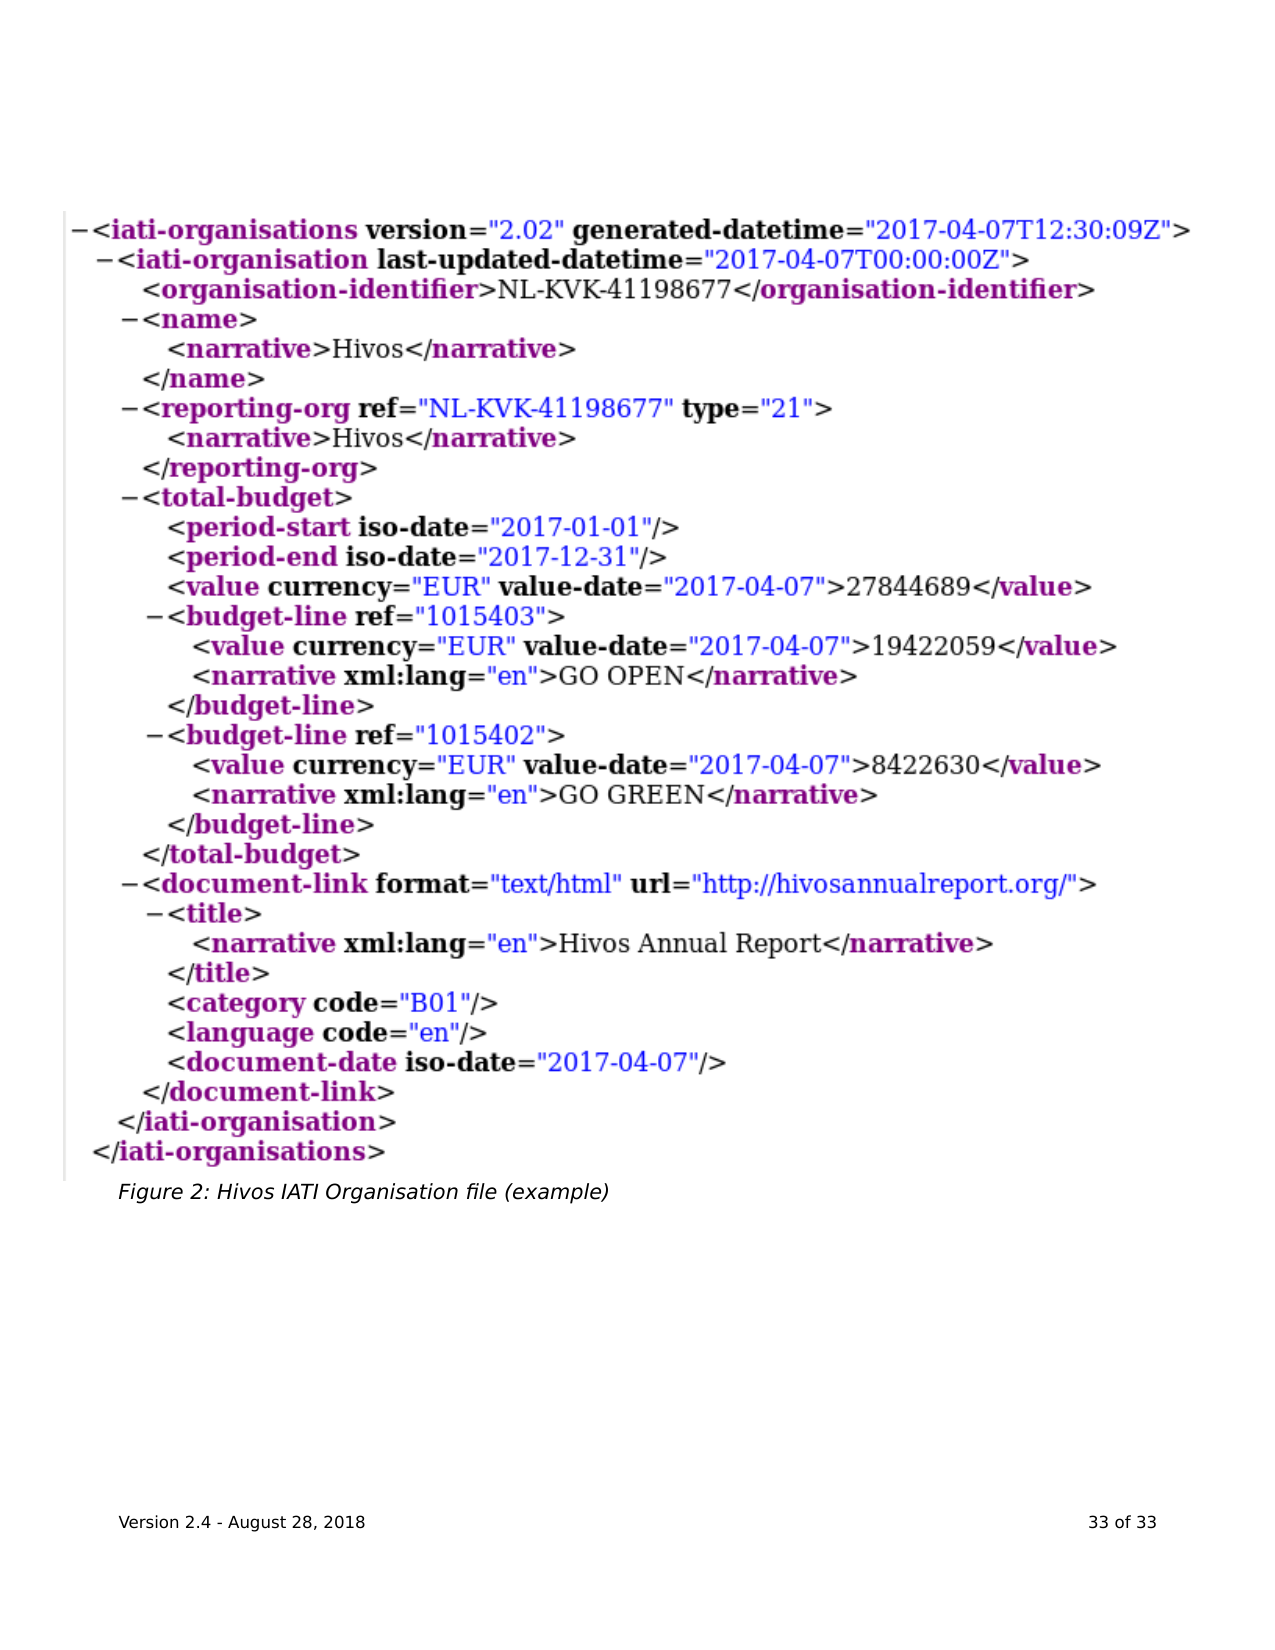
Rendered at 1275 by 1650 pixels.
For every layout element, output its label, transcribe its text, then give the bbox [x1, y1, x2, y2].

picture [63, 211, 1212, 1181]
text Figure 2: Hivos IATI Organisation file (example) [118, 1181, 1157, 1204]
